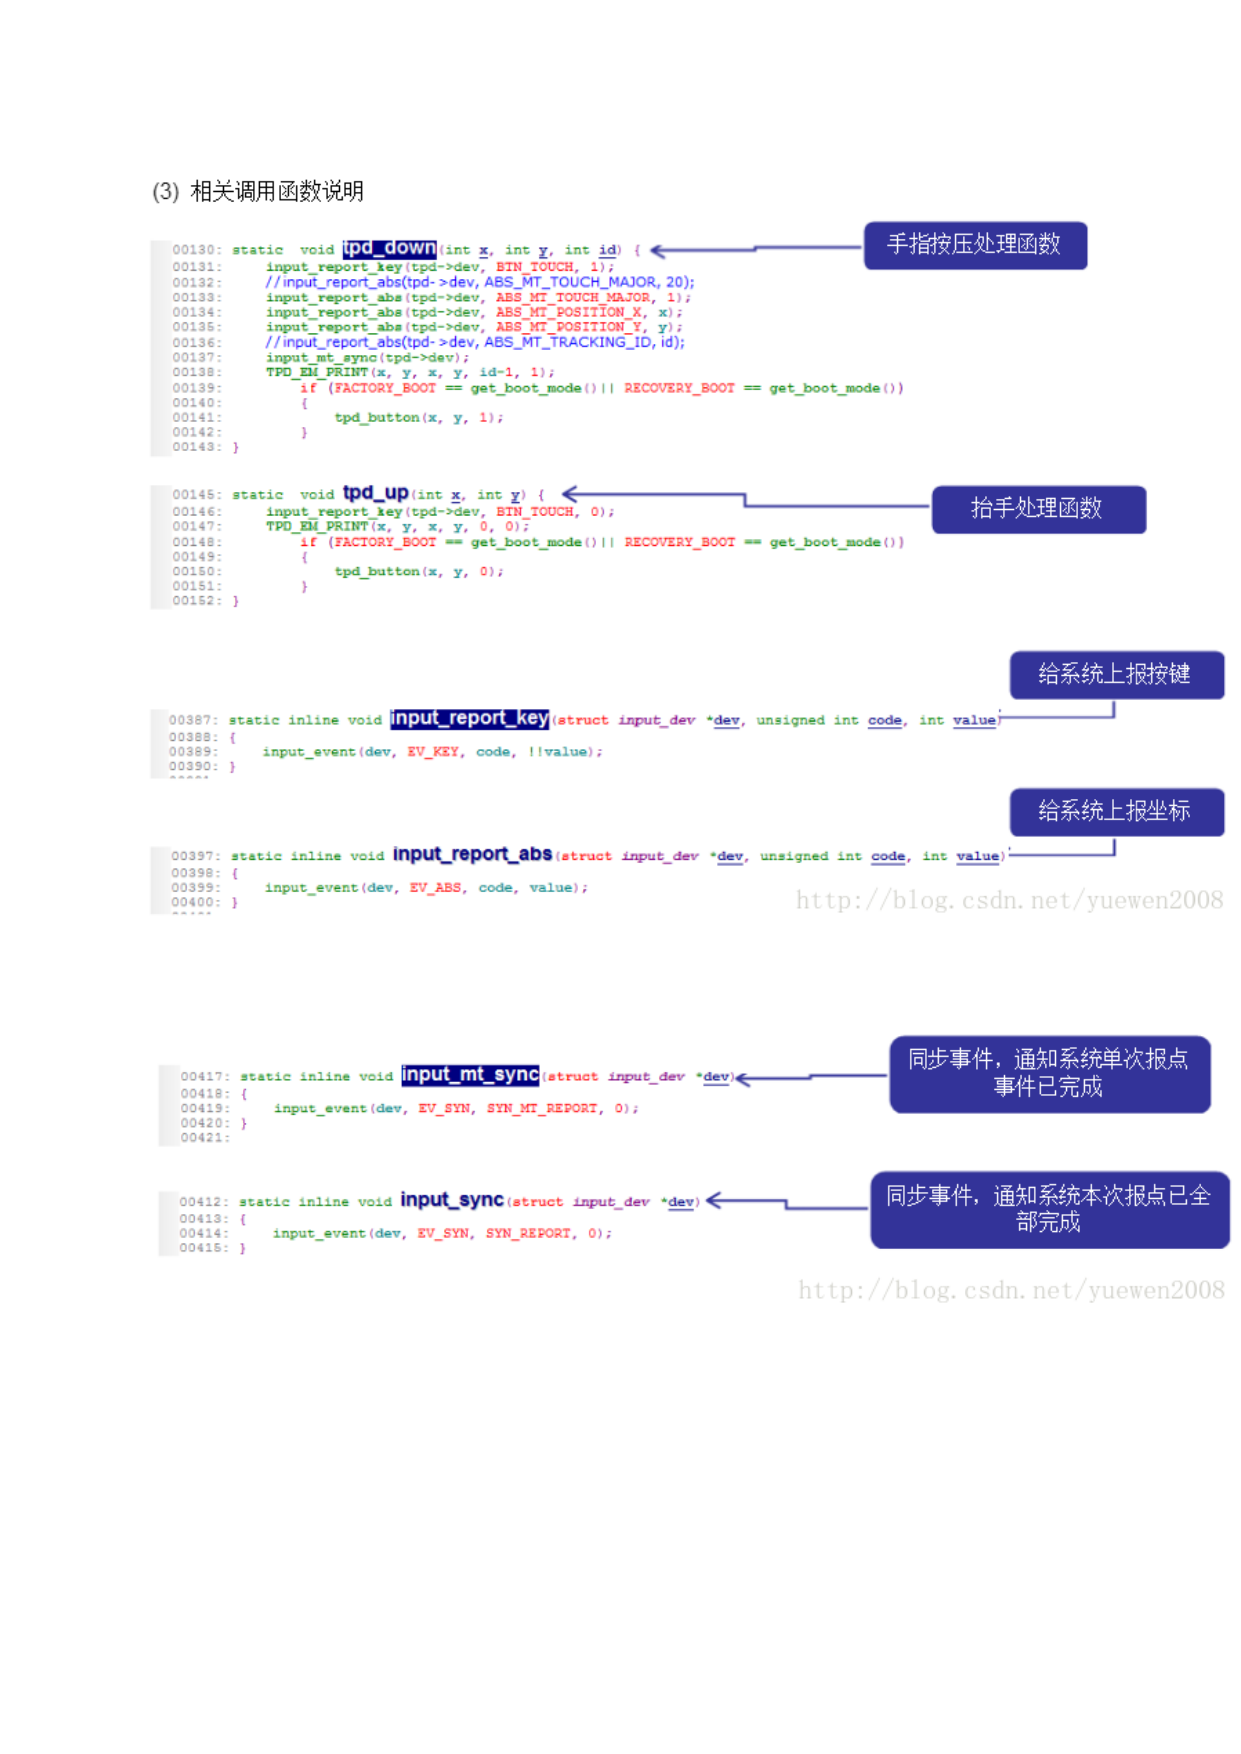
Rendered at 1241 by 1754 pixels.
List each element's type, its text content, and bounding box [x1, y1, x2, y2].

text MTK TP 驱动分析 [118, 928, 1122, 1002]
picture [118, 1002, 1241, 1318]
text MTK TP 驱动分析 [118, 1318, 1122, 1355]
text MTK TP 驱动分析 [118, 118, 1122, 155]
picture [118, 155, 1241, 928]
